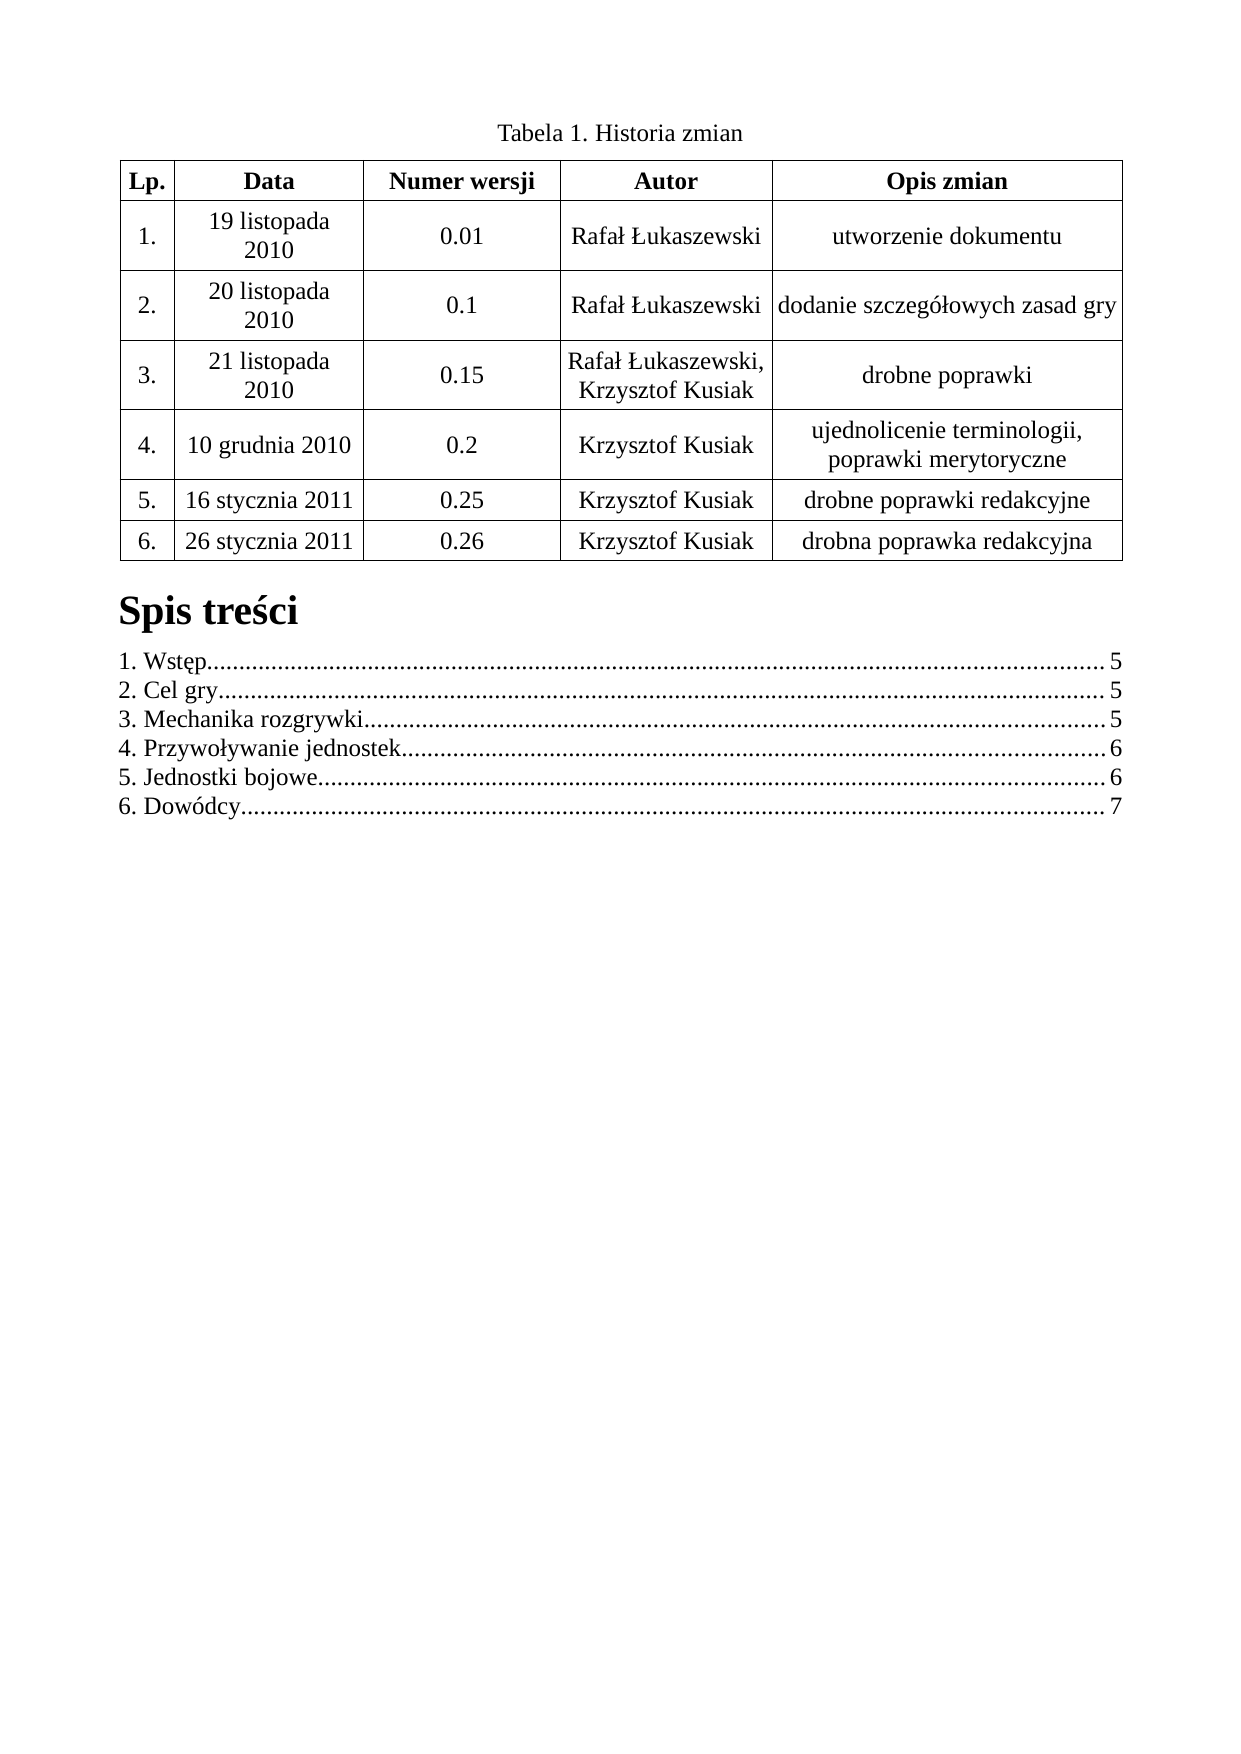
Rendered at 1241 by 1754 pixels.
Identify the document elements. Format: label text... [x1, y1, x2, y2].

table_cell 4. [121, 410, 174, 479]
table_cell 19 listopada 2010 [175, 201, 363, 270]
table_cell 1. [121, 201, 174, 270]
table_cell 10 grudnia 2010 [175, 410, 363, 479]
table_cell 5. [121, 480, 174, 520]
table_header Numer wersji [364, 161, 560, 200]
table_cell 16 stycznia 2011 [175, 480, 363, 520]
table_header Opis zmian [773, 161, 1122, 200]
table_header Autor [561, 161, 772, 200]
text 5. Jednostki bojowe 6 [118, 762, 1122, 791]
table_cell 0.26 [364, 521, 560, 560]
table_cell Krzysztof Kusiak [561, 480, 772, 520]
table_cell 21 listopada 2010 [175, 341, 363, 409]
table_cell utworzenie dokumentu [773, 201, 1122, 270]
table_cell ujednolicenie terminologii, poprawki merytoryczne [773, 410, 1122, 479]
table_cell drobna poprawka redakcyjna [773, 521, 1122, 560]
table_cell Rafał Łukaszewski, Krzysztof Kusiak [561, 341, 772, 409]
table_cell Krzysztof Kusiak [561, 410, 772, 479]
subtitle Spis treści [118, 585, 1122, 633]
table_cell 3. [121, 341, 174, 409]
table_cell Rafał Łukaszewski [561, 201, 772, 270]
text 2. Cel gry 5 [118, 675, 1122, 704]
table_cell 2. [121, 271, 174, 340]
table_cell Krzysztof Kusiak [561, 521, 772, 560]
text Tabela 1. Historia zmian [118, 118, 1122, 147]
table_cell dodanie szczegółowych zasad gry [773, 271, 1122, 340]
table_header Data [175, 161, 363, 200]
table_header Lp. [121, 161, 174, 200]
table_cell Rafał Łukaszewski [561, 271, 772, 340]
text 4. Przywoływanie jednostek 6 [118, 733, 1122, 762]
table_cell 26 stycznia 2011 [175, 521, 363, 560]
table_cell 0.2 [364, 410, 560, 479]
table_cell 0.1 [364, 271, 560, 340]
text 6. Dowódcy 7 [118, 791, 1122, 820]
table_cell drobne poprawki [773, 341, 1122, 409]
table_cell 6. [121, 521, 174, 560]
table_cell 20 listopada 2010 [175, 271, 363, 340]
table_cell 0.01 [364, 201, 560, 270]
text 1. Wstęp 5 [118, 646, 1122, 675]
table_cell drobne poprawki redakcyjne [773, 480, 1122, 520]
table_cell 0.25 [364, 480, 560, 520]
table_cell 0.15 [364, 341, 560, 409]
text 3. Mechanika rozgrywki 5 [118, 704, 1122, 733]
